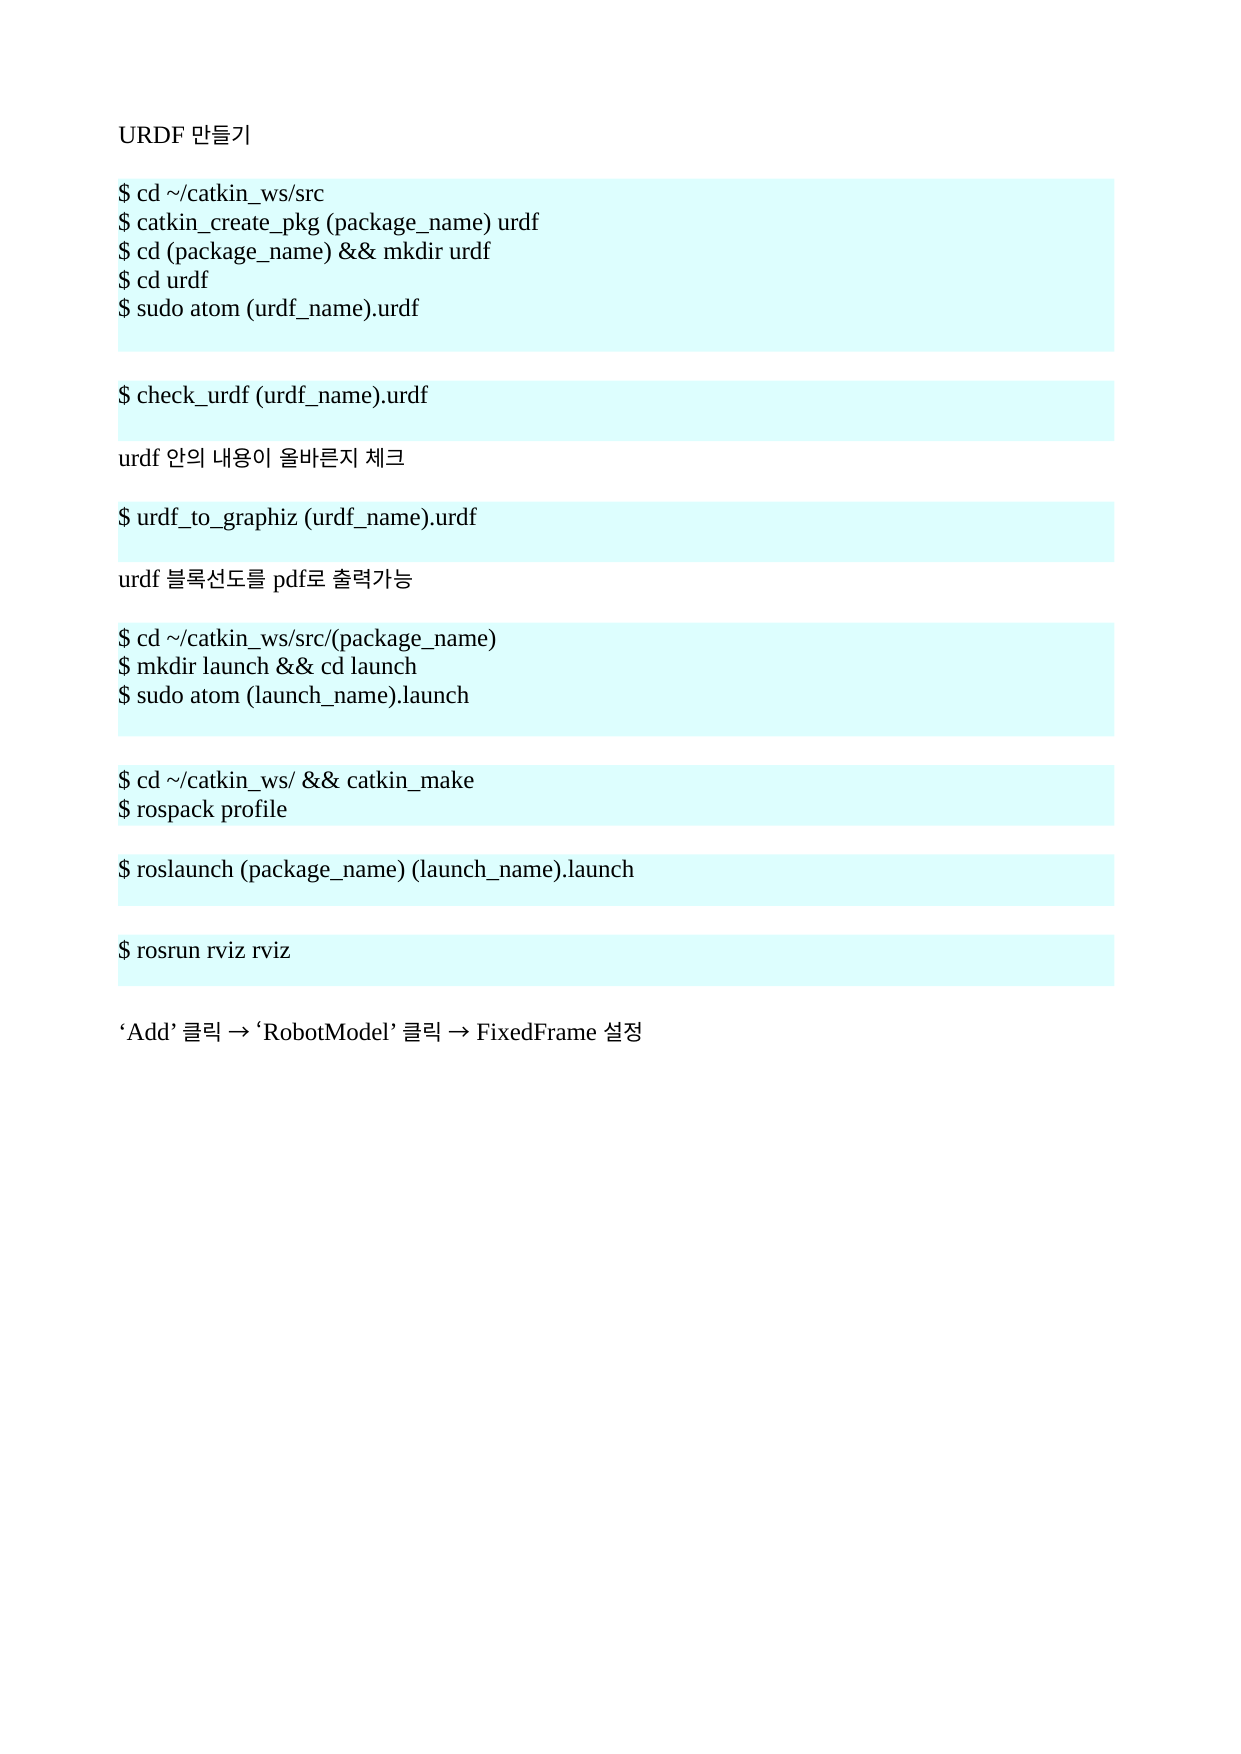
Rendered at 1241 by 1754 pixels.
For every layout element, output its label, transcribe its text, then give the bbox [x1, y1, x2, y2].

text urdf 블록선도를 pdf로 출력가능 [118, 562, 1122, 594]
text ‘Add’ 클릭 → ‘RobotModel’ 클릭 → FixedFrame 설정 [118, 1015, 1122, 1047]
text urdf 안의 내용이 올바른지 체크 [118, 441, 1122, 473]
text URDF 만들기 [118, 118, 1122, 150]
